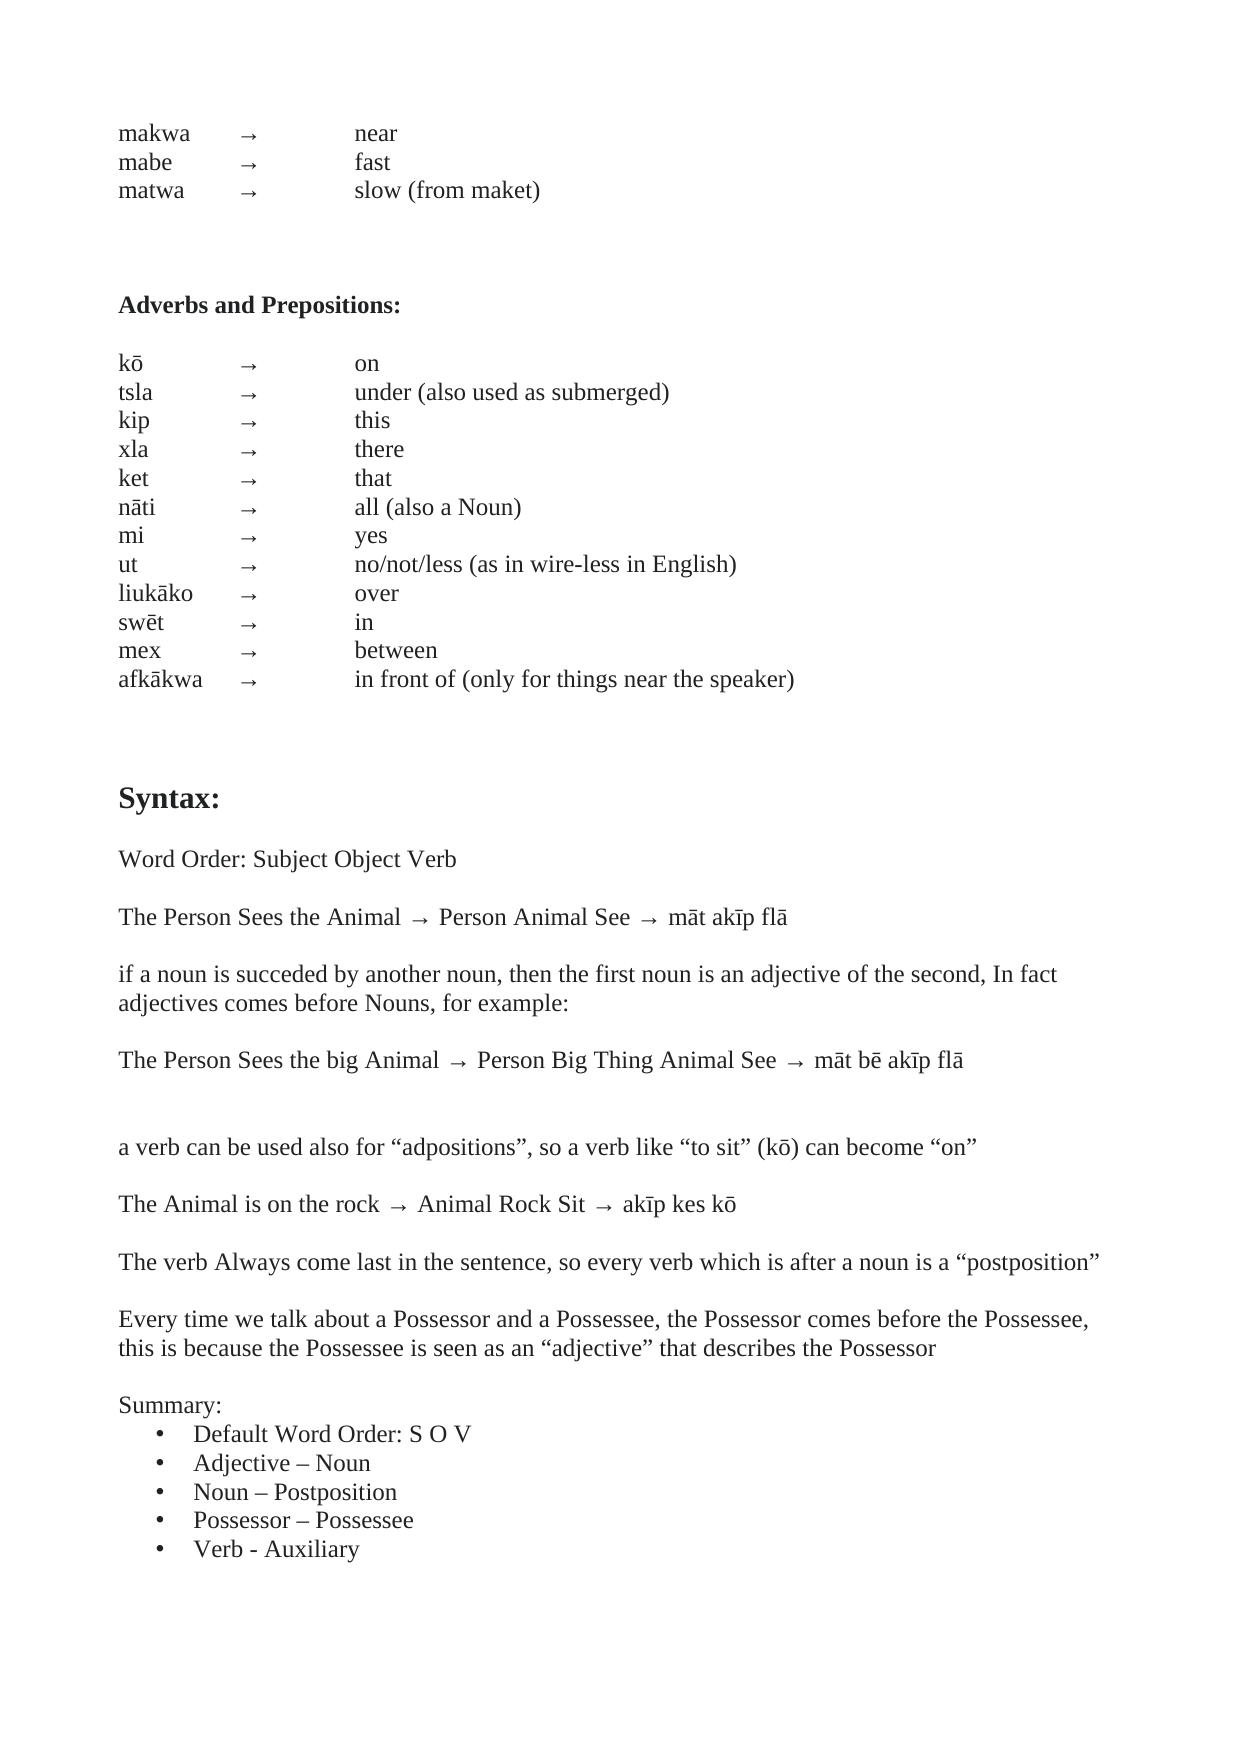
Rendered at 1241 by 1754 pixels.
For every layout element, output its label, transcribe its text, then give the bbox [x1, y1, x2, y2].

text a verb can be used also for “adpositions”, so a verb like “to sit” (kō) can become “on” [118, 1132, 1122, 1160]
text kō → on [118, 348, 1122, 377]
text mex → between [118, 636, 1122, 664]
text The Person Sees the Animal → Person Animal See → māt akīp flā [118, 902, 1122, 930]
list Noun – Postposition [156, 1477, 1122, 1505]
text makwa → near [118, 118, 1122, 147]
list Default Word Order: S O V [156, 1419, 1122, 1448]
text ut → no/not/less (as in wire-less in English) [118, 549, 1122, 578]
text xla → there [118, 434, 1122, 463]
text Adverbs and Prepositions: [118, 291, 1122, 319]
list Possessor – Possessee [156, 1505, 1122, 1534]
text The Animal is on the rock → Animal Rock Sit → akīp kes kō [118, 1189, 1122, 1218]
text mabe → fast [118, 147, 1122, 176]
text The Person Sees the big Animal → Person Big Thing Animal See → māt bē akīp flā [118, 1045, 1122, 1074]
text Summary: [118, 1390, 1122, 1419]
text The verb Always come last in the sentence, so every verb which is after a noun is a “postposition” [118, 1247, 1122, 1275]
list Verb - Auxiliary [156, 1534, 1122, 1563]
text Word Order: Subject Object Verb [118, 844, 1122, 873]
text kip → this [118, 406, 1122, 434]
text afkākwa → in front of (only for things near the speaker) [118, 664, 1122, 693]
text matwa → slow (from maket) [118, 176, 1122, 204]
text liukāko → over [118, 578, 1122, 607]
text swēt → in [118, 607, 1122, 636]
text if a noun is succeded by another noun, then the first noun is an adjective of the second, In fact adjectives comes before Nouns, for example: [118, 959, 1122, 1017]
text mi → yes [118, 521, 1122, 549]
text tsla → under (also used as submerged) [118, 377, 1122, 406]
text nāti → all (also a Noun) [118, 492, 1122, 521]
list Adjective – Noun [156, 1448, 1122, 1477]
text Syntax: [118, 779, 1122, 815]
text Every time we talk about a Possessor and a Possessee, the Possessor comes before the Possessee, this is because the Possessee is seen as an “adjective” that describes the Possessor [118, 1304, 1122, 1362]
text ket → that [118, 463, 1122, 492]
